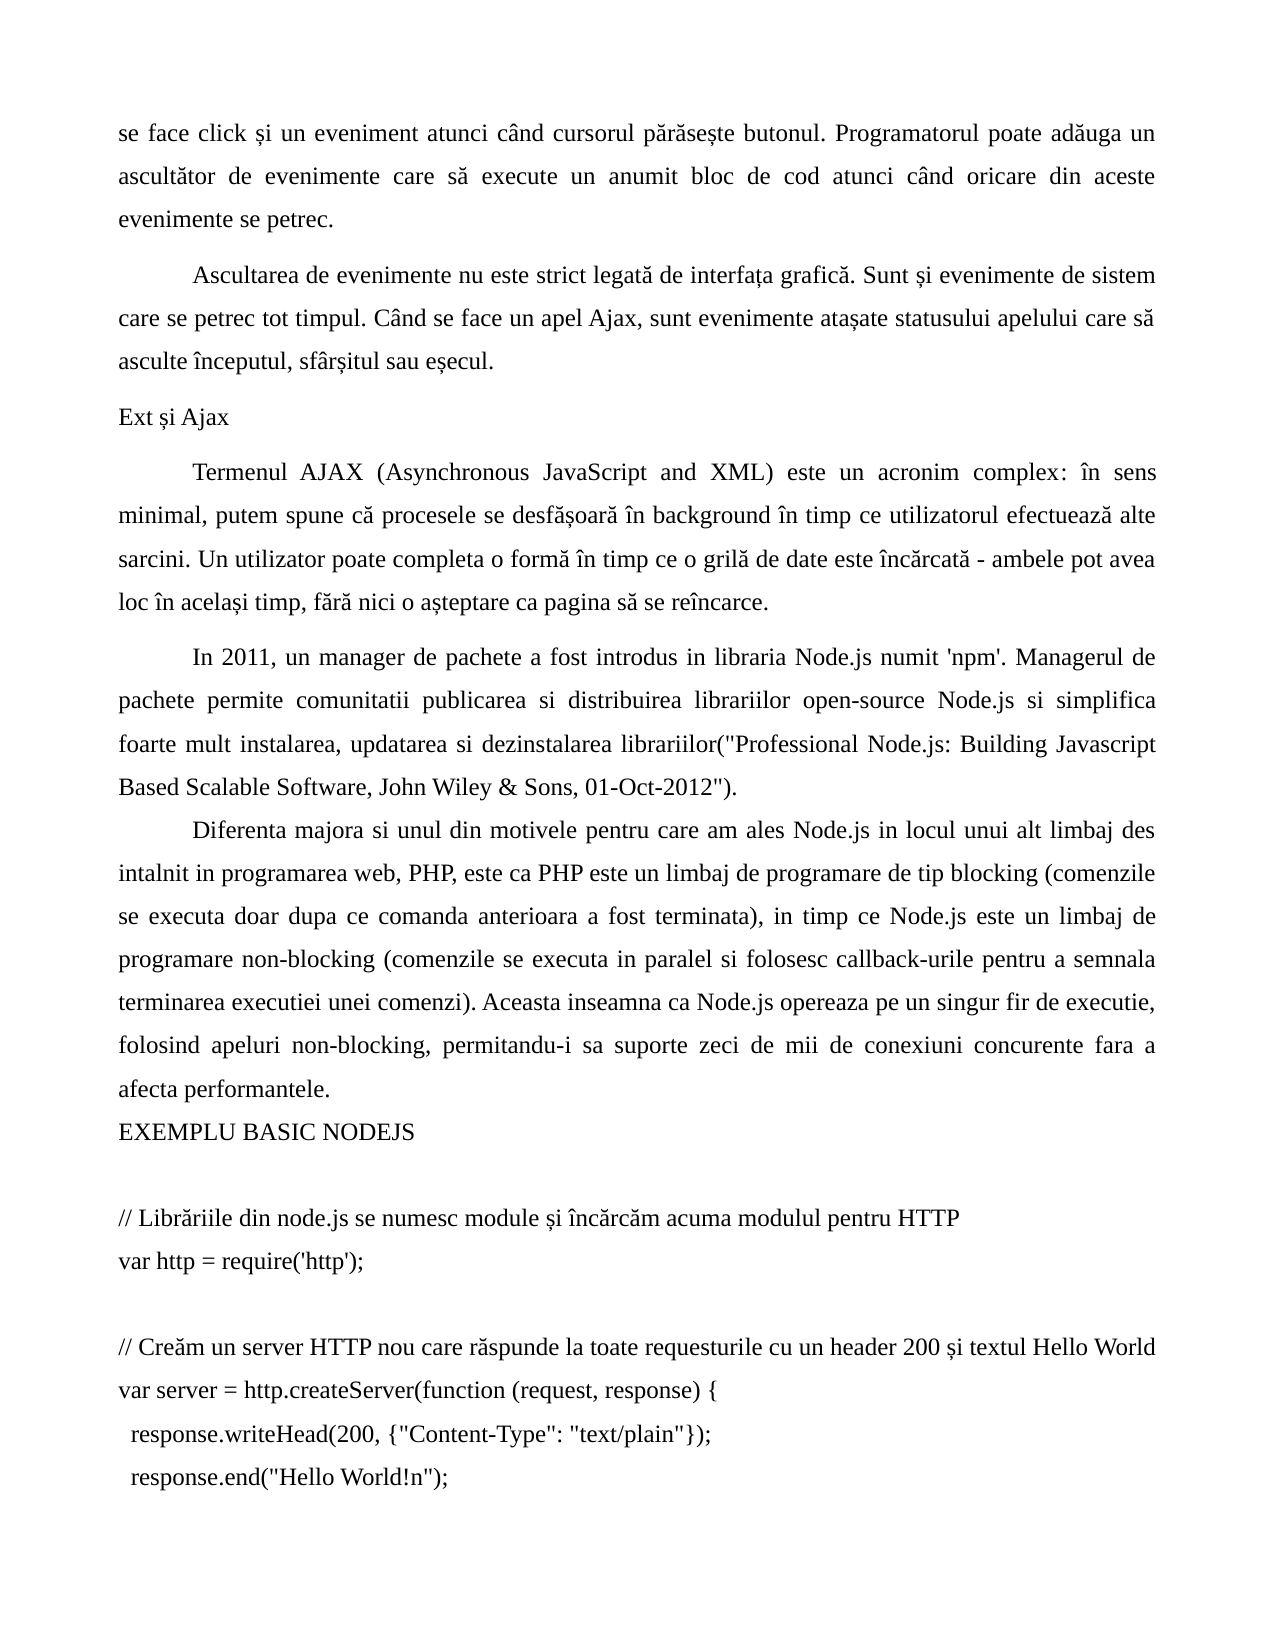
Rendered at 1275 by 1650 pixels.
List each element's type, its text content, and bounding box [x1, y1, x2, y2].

text response.writeHead(200, {"Content-Type": "text/plain"}); [118, 1419, 1157, 1447]
text response.end("Hello World!n"); [118, 1462, 1157, 1491]
text Ext și Ajax [118, 402, 1157, 431]
text var server = http.createServer(function (request, response) { [118, 1376, 1157, 1404]
text Diferenta majora si unul din motivele pentru care am ales Node.js in locul unui alt limbaj des intalnit in programarea web, PHP, este ca PHP este un limbaj de programare de tip blocking (comenzile se executa doar dupa ce comanda anterioara a fost terminata), in timp ce Node.js este un limbaj de programare non-blocking (comenzile se executa in paralel si folosesc callback-urile pentru a semnala terminarea executiei unei comenzi). Aceasta inseamna ca Node.js opereaza pe un singur fir de executie, folosind apeluri non-blocking, permitandu-i sa suporte zeci de mii de conexiuni concurente fara a afecta performantele. [118, 815, 1157, 1102]
text var http = require('http'); [118, 1246, 1157, 1275]
text se face click și un eveniment atunci când cursorul părăsește butonul. Programatorul poate adăuga un ascultător de evenimente care să execute un anumit bloc de cod atunci când oricare din aceste evenimente se petrec. [118, 118, 1157, 233]
text In 2011, un manager de pachete a fost introdus in libraria Node.js numit 'npm'. Managerul de pachete permite comunitatii publicarea si distribuirea librariilor open-source Node.js si simplifica foarte mult instalarea, updatarea si dezinstalarea librariilor("Professional Node.js: Building Javascript Based Scalable Software, John Wiley & Sons, 01-Oct-2012"). [118, 642, 1157, 801]
text Termenul AJAX (Asynchronous JavaScript and XML) este un acronim complex: în sens minimal, putem spune că procesele se desfășoară în background în timp ce utilizatorul efectuează alte sarcini. Un utilizator poate completa o formă în timp ce o grilă de date este încărcată - ambele pot avea loc în același timp, fără nici o așteptare ca pagina să se reîncarce. [118, 457, 1157, 616]
text // Creăm un server HTTP nou care răspunde la toate requesturile cu un header 200 și textul Hello World [118, 1332, 1157, 1361]
text EXEMPLU BASIC NODEJS [118, 1117, 1157, 1146]
text Ascultarea de evenimente nu este strict legată de interfața grafică. Sunt și evenimente de sistem care se petrec tot timpul. Când se face un apel Ajax, sunt evenimente atașate statusului apelului care să asculte începutul, sfârșitul sau eșecul. [118, 260, 1157, 375]
text // Librăriile din node.js se numesc module și încărcăm acuma modulul pentru HTTP [118, 1203, 1157, 1232]
